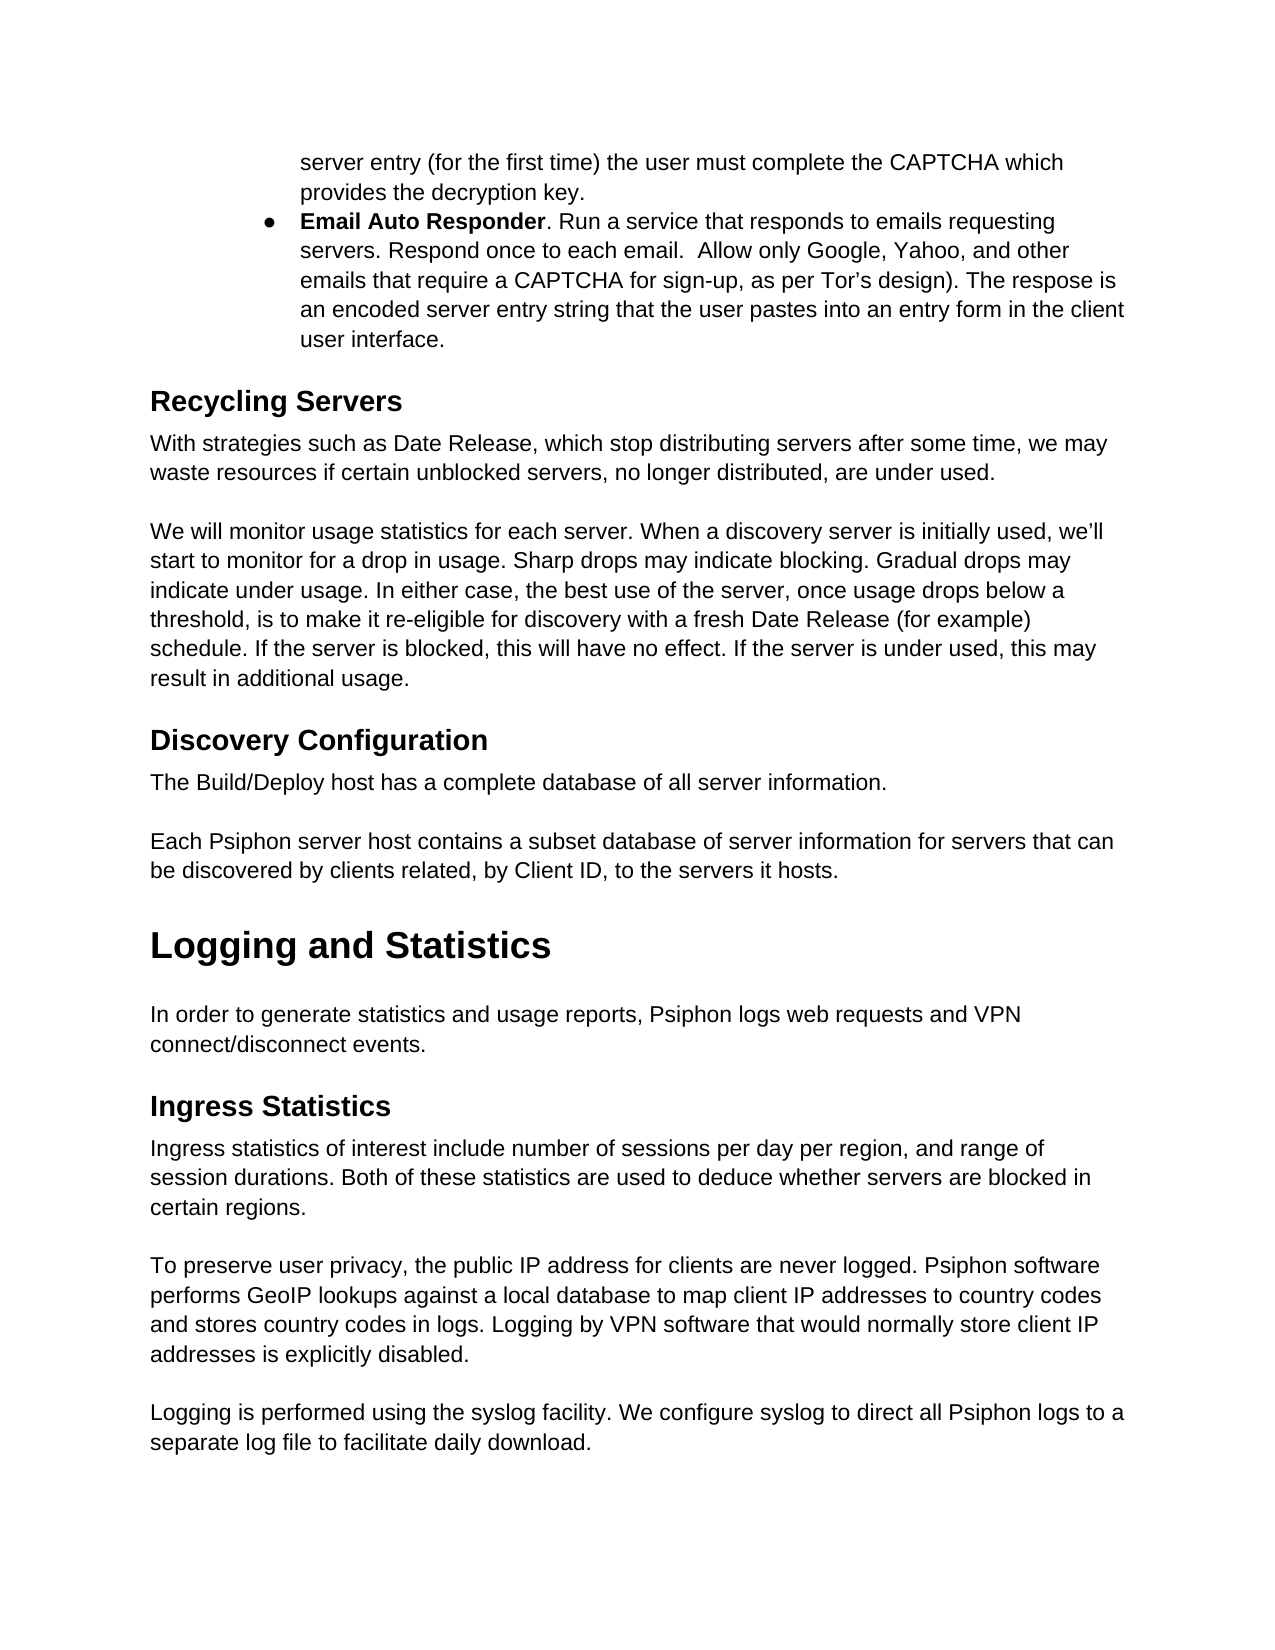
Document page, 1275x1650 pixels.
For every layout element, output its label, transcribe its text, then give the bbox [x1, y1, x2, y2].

text To preserve user privacy, the public IP address for clients are never logged. Psiphon software performs GeoIP lookups against a local database to map client IP addresses to country codes and stores country codes in logs. Logging by VPN software that would normally store client IP addresses is explicitly disabled. [150, 1253, 1125, 1367]
subtitle In order to generate statistics and usage reports, Psiphon logs web requests and VPN connect/disconnect events. [150, 1002, 1125, 1057]
subtitle Logging and Statistics [150, 925, 1125, 967]
text We will monitor usage statistics for each server. When a discovery server is initially used, we’ll start to monitor for a drop in usage. Sharp drops may indicate blocking. Gradual drops may indicate under usage. In either case, the best use of the server, once usage drops below a threshold, is to make it re-eligible for discovery with a fresh Date Release (for example) schedule. If the server is blocked, this will have no effect. If the server is under used, this may result in additional usage. [150, 519, 1125, 691]
list Email Auto Responder. Run a service that responds to emails requesting servers. Respond once to each email. Allow only Google, Yahoo, and other emails that require a CAPTCHA for sign-up, as per Tor’s design). The respose is an encoded server entry string that the user pastes into an entry form in the client user interface. [262, 209, 1125, 352]
subtitle Ingress Statistics [150, 1090, 1125, 1123]
text Ingress statistics of interest include number of sessions per day per region, and range of session durations. Both of these statistics are used to deduce whether servers are blocked in certain regions. [150, 1136, 1125, 1220]
text Each Psiphon server host contains a subset database of server information for servers that can be discovered by clients related, by Client ID, to the servers it hosts. [150, 828, 1125, 883]
text With strategies such as Date Release, which stop distributing servers after some time, we may waste resources if certain unblocked servers, no longer distributed, are under used. [150, 431, 1125, 486]
list server entry (for the first time) the user must complete the CAPTCHA which provides the decryption key. [262, 150, 1125, 205]
subtitle Recycling Servers [150, 385, 1125, 417]
text The Build/Deploy host has a complete database of all server information. [150, 770, 1125, 795]
subtitle Discovery Configuration [150, 724, 1125, 757]
text Logging is performed using the syslog facility. We configure syslog to direct all Psiphon logs to a separate log file to facilitate daily download. [150, 1400, 1125, 1455]
